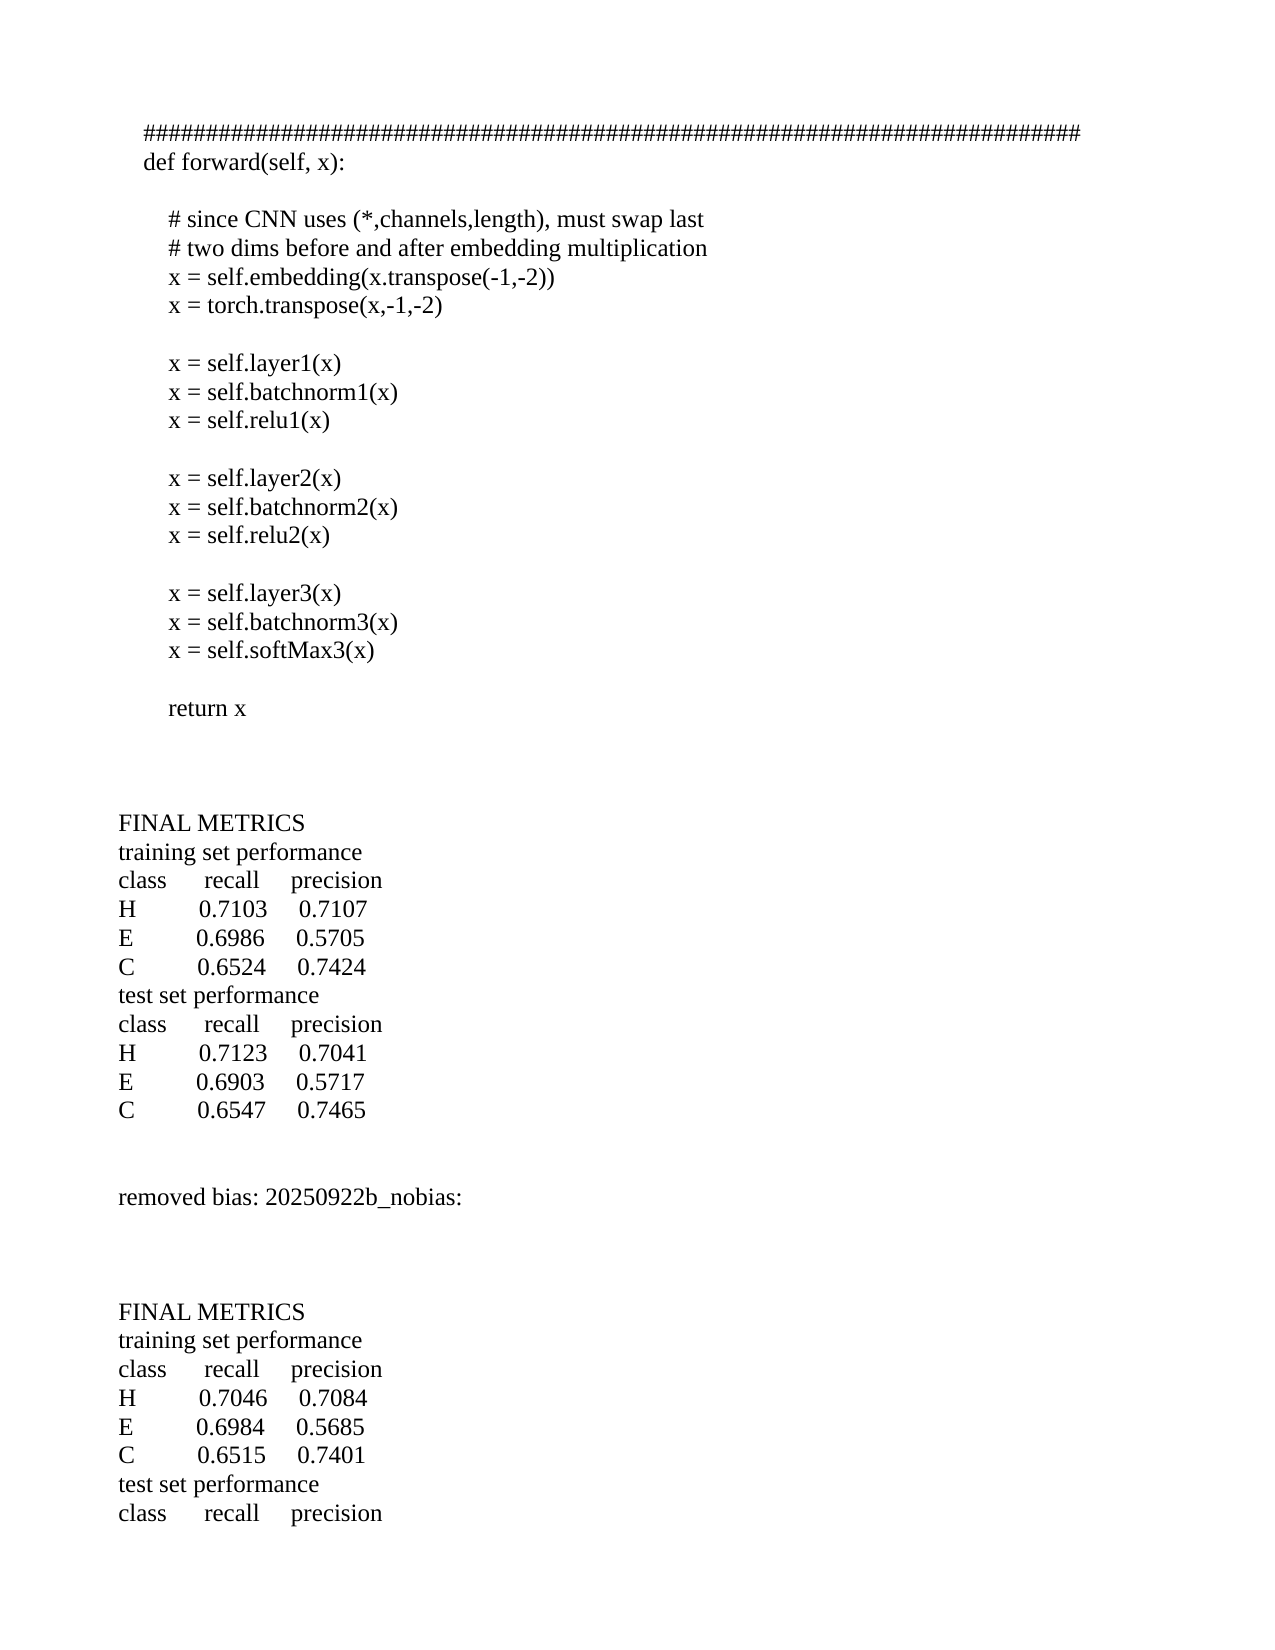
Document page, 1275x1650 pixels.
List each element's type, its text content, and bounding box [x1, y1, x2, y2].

text FINAL METRICS [118, 1297, 1157, 1326]
text H 0.7046 0.7084 [118, 1383, 1157, 1412]
text removed bias: 20250922b_nobias: [118, 1182, 1157, 1211]
text x = self.layer2(x) [118, 463, 1157, 492]
text H 0.7103 0.7107 [118, 894, 1157, 923]
text class recall precision [118, 1009, 1157, 1038]
text ########################################################################### [118, 118, 1157, 147]
text x = self.softMax3(x) [118, 636, 1157, 664]
text test set performance [118, 981, 1157, 1009]
text x = self.layer3(x) [118, 578, 1157, 607]
text x = self.batchnorm2(x) [118, 492, 1157, 521]
text # two dims before and after embedding multiplication [118, 233, 1157, 262]
text E 0.6903 0.5717 [118, 1067, 1157, 1096]
text x = self.batchnorm3(x) [118, 607, 1157, 636]
text # since CNN uses (*,channels,length), must swap last [118, 204, 1157, 233]
text C 0.6524 0.7424 [118, 952, 1157, 981]
text test set performance [118, 1469, 1157, 1498]
text E 0.6986 0.5705 [118, 923, 1157, 952]
text x = self.batchnorm1(x) [118, 377, 1157, 406]
text H 0.7123 0.7041 [118, 1038, 1157, 1067]
text class recall precision [118, 1498, 1157, 1527]
text x = self.relu2(x) [118, 521, 1157, 549]
text C 0.6547 0.7465 [118, 1096, 1157, 1124]
text def forward(self, x): [118, 147, 1157, 176]
text x = self.relu1(x) [118, 406, 1157, 434]
text FINAL METRICS [118, 808, 1157, 837]
text class recall precision [118, 1354, 1157, 1383]
text x = self.layer1(x) [118, 348, 1157, 377]
text return x [118, 693, 1157, 722]
text training set performance [118, 1326, 1157, 1354]
text class recall precision [118, 866, 1157, 894]
text x = torch.transpose(x,-1,-2) [118, 291, 1157, 319]
text E 0.6984 0.5685 [118, 1412, 1157, 1441]
text training set performance [118, 837, 1157, 866]
text x = self.embedding(x.transpose(-1,-2)) [118, 262, 1157, 291]
text C 0.6515 0.7401 [118, 1441, 1157, 1469]
